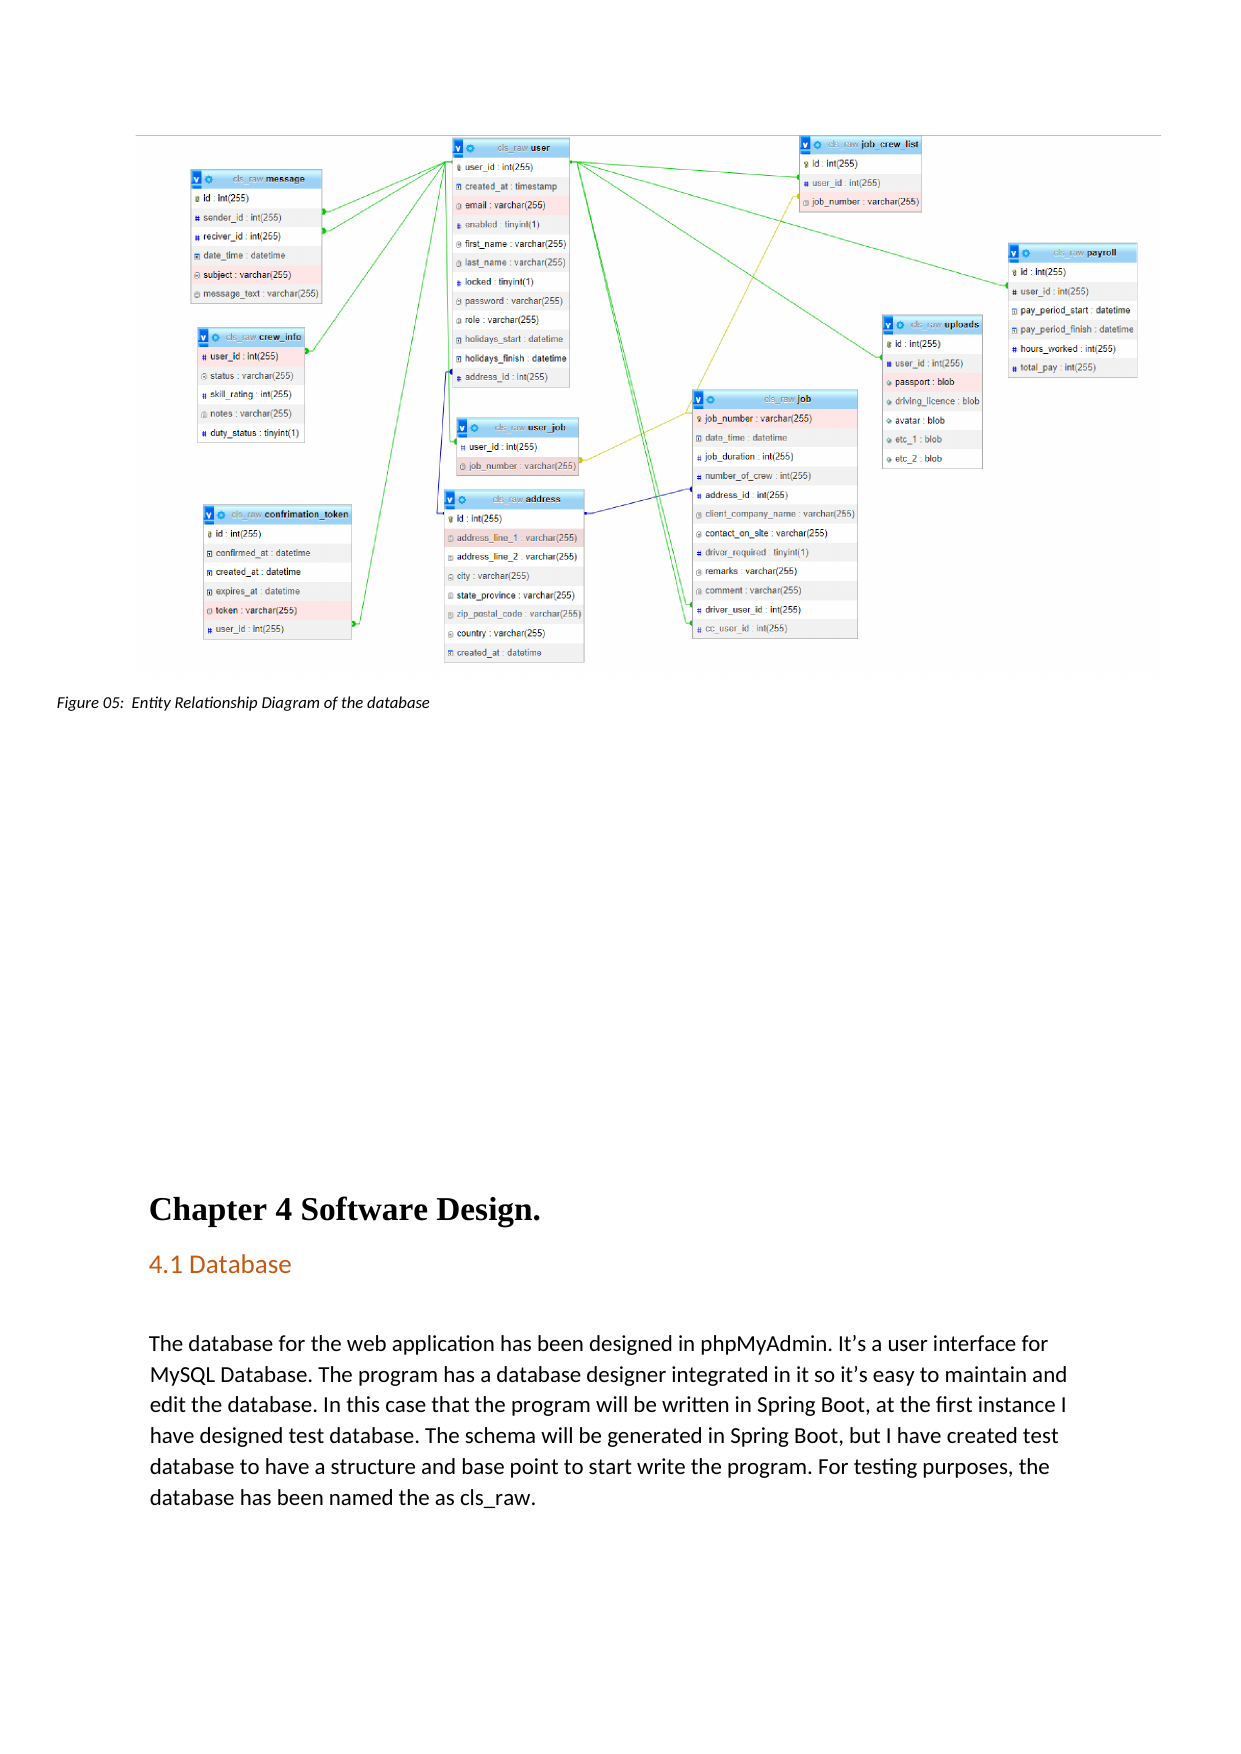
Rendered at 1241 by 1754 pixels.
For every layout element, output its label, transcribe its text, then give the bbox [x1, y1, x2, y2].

text Chapter 4 Software Design. [148, 1189, 1119, 1227]
text Figure 05: Entity Relationship Diagram of the database [57, 136, 1240, 712]
picture [135, 135, 1162, 678]
text The database for the web application has been designed in phpMyAdmin. It’s a user interface for MySQL Database. The program has a database designer integrated in it so it’s easy to maintain and edit the database. In this case that the program will be written in Spring Boot, at the first instance I have designed test database. The schema will be generated in Spring Boot, but I have created test database to have a structure and base point to start write the program. For testing purposes, the database has been named the as cls_raw. [148, 1329, 1091, 1511]
subtitle 4.1 Database [148, 1247, 1119, 1280]
